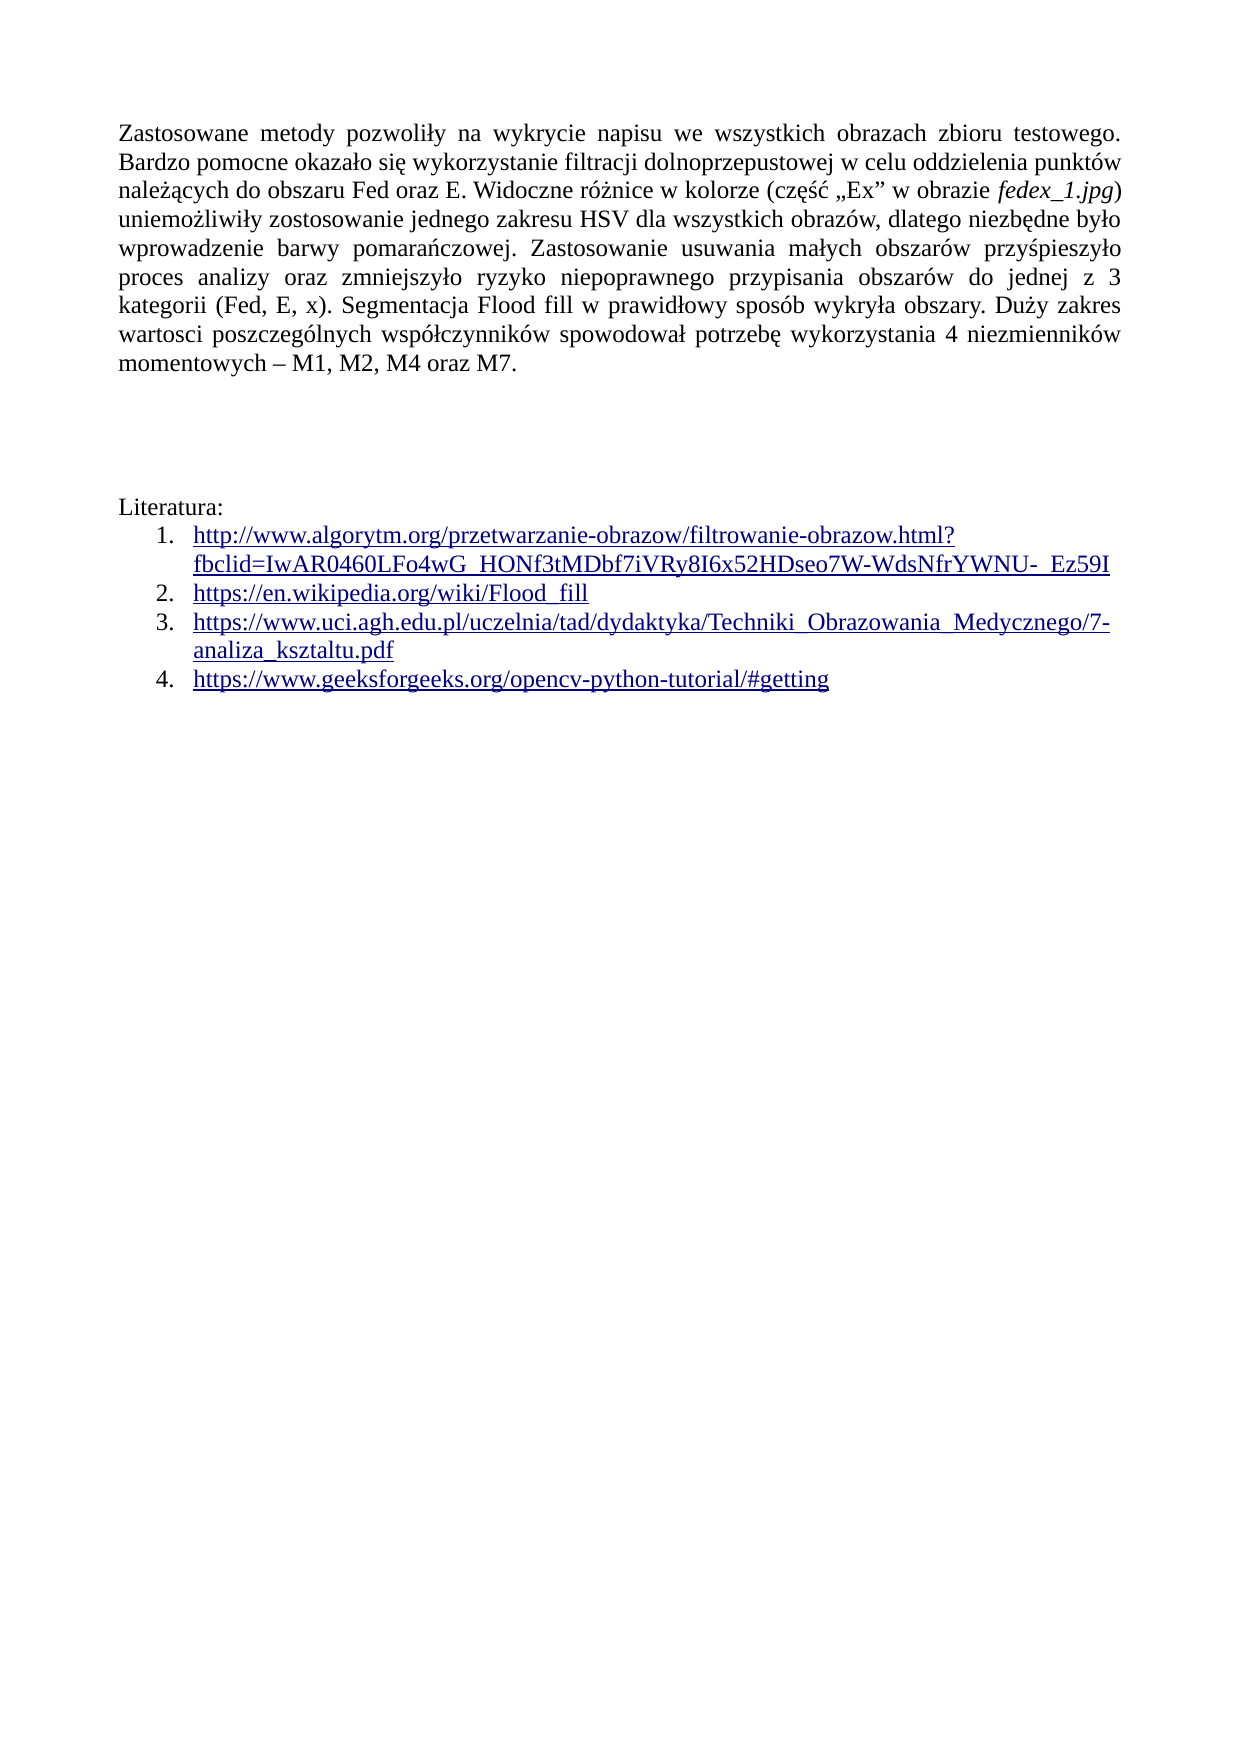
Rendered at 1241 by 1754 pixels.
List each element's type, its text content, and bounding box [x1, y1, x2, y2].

list https://www.geeksforgeeks.org/opencv-python-tutorial/#getting [156, 664, 1122, 693]
list http://www.algorytm.org/przetwarzanie-obrazow/filtrowanie-obrazow.html?fbclid=IwAR0460LFo4wG_HONf3tMDbf7iVRy8I6x52HDseo7W-WdsNfrYWNU-_Ez59I [156, 521, 1122, 578]
text Zastosowane metody pozwoliły na wykrycie napisu we wszystkich obrazach zbioru testowego. Bardzo pomocne okazało się wykorzystanie filtracji dolnoprzepustowej w celu oddzielenia punktów należących do obszaru Fed oraz E. Widoczne różnice w kolorze (część „Ex” w obrazie fedex_1.jpg) uniemożliwiły zostosowanie jednego zakresu HSV dla wszystkich obrazów, dlatego niezbędne było wprowadzenie barwy pomarańczowej. Zastosowanie usuwania małych obszarów przyśpieszyło proces analizy oraz zmniejszyło ryzyko niepoprawnego przypisania obszarów do jednej z 3 kategorii (Fed, E, x). Segmentacja Flood fill w prawidłowy sposób wykryła obszary. Duży zakres wartosci poszczególnych współczynników spowodował potrzebę wykorzystania 4 niezmienników momentowych – M1, M2, M4 oraz M7. [118, 118, 1122, 377]
text Literatura: [118, 492, 1122, 521]
list https://www.uci.agh.edu.pl/uczelnia/tad/dydaktyka/Techniki_Obrazowania_Medycznego/7-analiza_ksztaltu.pdf [156, 607, 1122, 664]
list https://en.wikipedia.org/wiki/Flood_fill [156, 578, 1122, 607]
